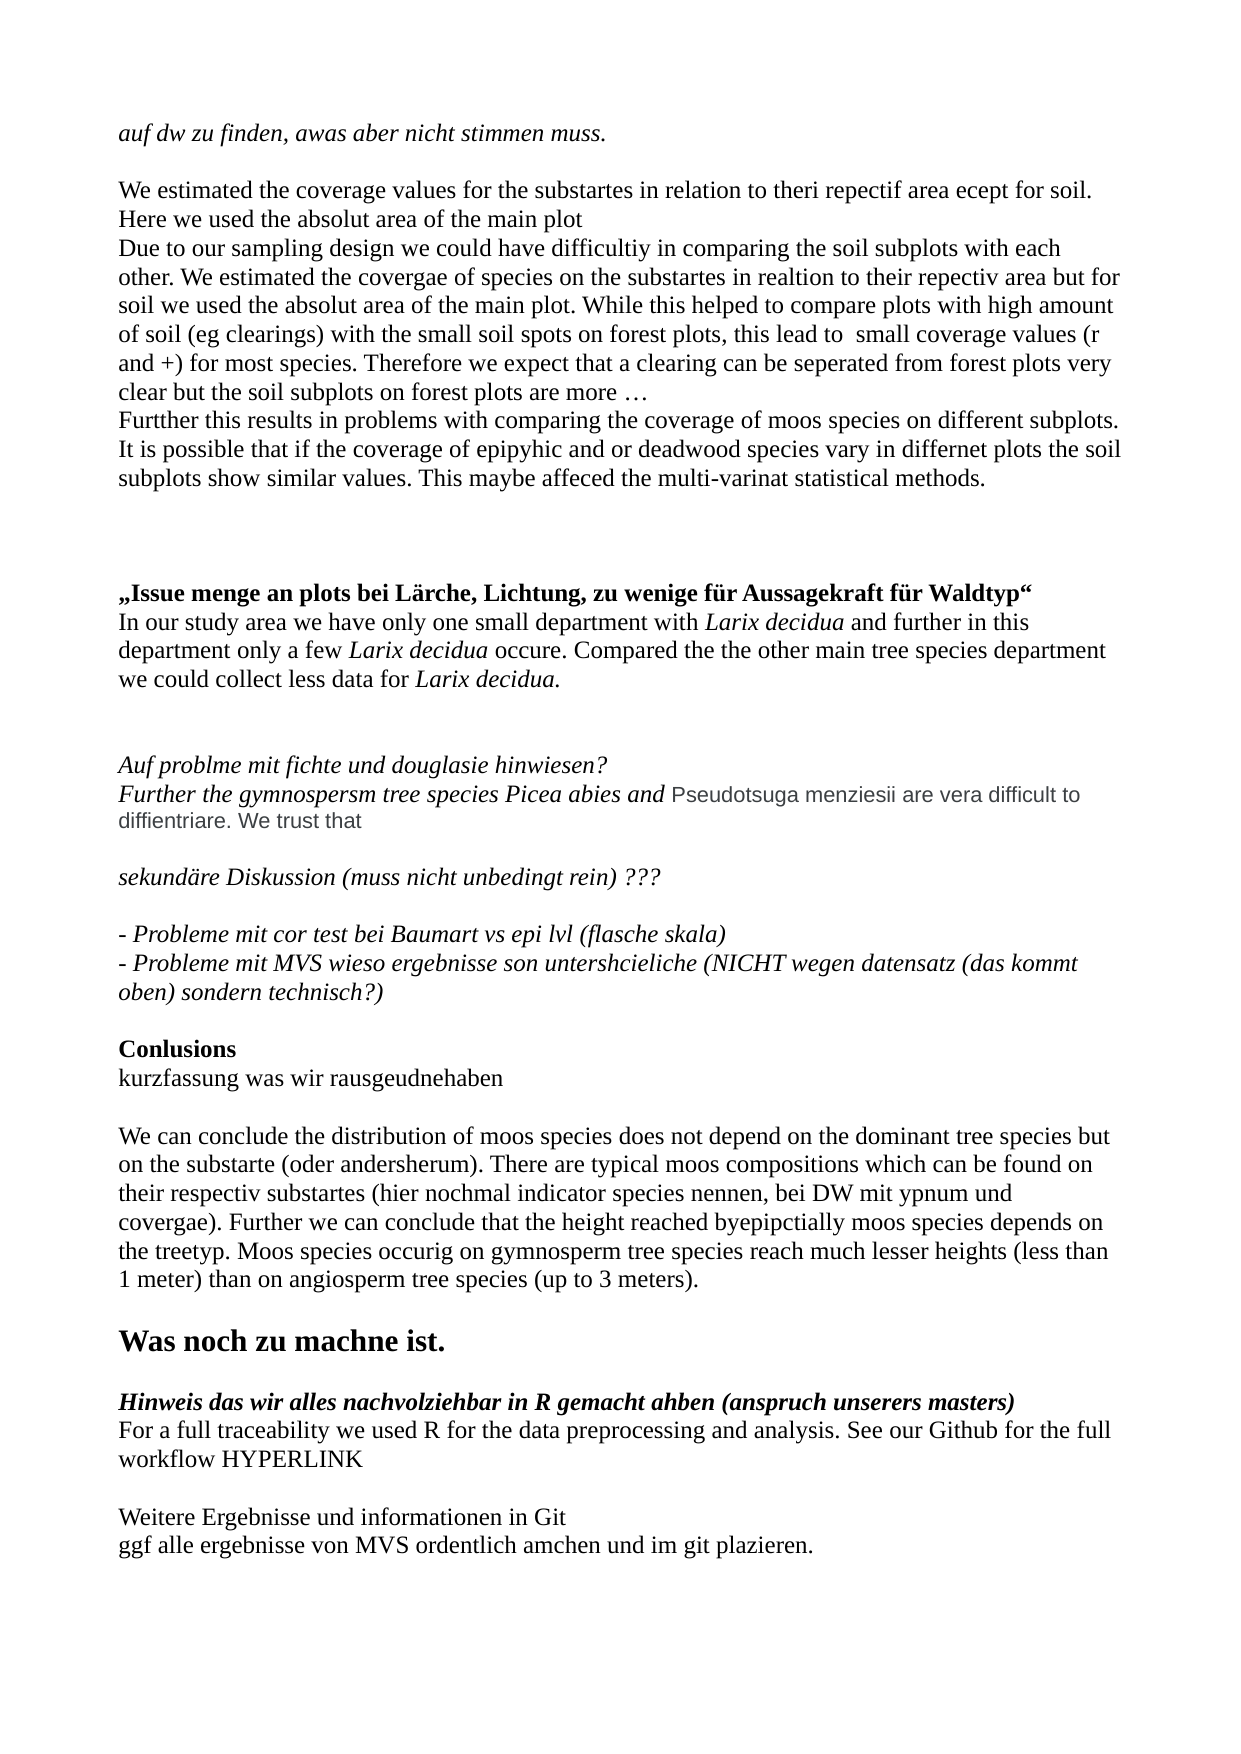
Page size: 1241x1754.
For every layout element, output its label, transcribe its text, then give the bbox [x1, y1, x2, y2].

text Hinweis das wir alles nachvolziehbar in R gemacht ahben (anspruch unserers masters) [118, 1387, 1122, 1416]
text We estimated the coverage values for the substartes in relation to theri repectif area ecept for soil. Here we used the absolut area of the main plot [118, 176, 1122, 233]
text In our study area we have only one small department with Larix decidua and further in this department only a few Larix decidua occure. Compared the the other main tree species department we could collect less data for Larix decidua. [118, 607, 1122, 693]
text „Issue menge an plots bei Lärche, Lichtung, zu wenige für Aussagekraft für Waldtyp“ [118, 578, 1122, 607]
text Conlusions [118, 1034, 1122, 1063]
text We can conclude the distribution of moos species does not depend on the dominant tree species but on the substarte (oder andersherum). There are typical moos compositions which can be found on their respectiv substartes (hier nochmal indicator species nennen, bei DW mit ypnum und covergae). Further we can conclude that the height reached byepipctially moos species depends on the treetyp. Moos species occurig on gymnosperm tree species reach much lesser heights (less than 1 meter) than on angiosperm tree species (up to 3 meters). [118, 1121, 1122, 1293]
text Auf problme mit fichte und douglasie hinwiesen? [118, 751, 1122, 779]
text - Probleme mit cor test bei Baumart vs epi lvl (flasche skala) [118, 919, 1122, 948]
text ggf alle ergebnisse von MVS ordentlich amchen und im git plazieren. [118, 1531, 1122, 1559]
text Due to our sampling design we could have difficultiy in comparing the soil subplots with each other. We estimated the covergae of species on the substartes in realtion to their repectiv area but for soil we used the absolut area of the main plot. While this helped to compare plots with high amount of soil (eg clearings) with the small soil spots on forest plots, this lead to small coverage values (r and +) for most species. Therefore we expect that a clearing can be seperated from forest plots very clear but the soil subplots on forest plots are more … [118, 233, 1122, 406]
text Was noch zu machne ist. [118, 1322, 1122, 1358]
text sekundäre Diskussion (muss nicht unbedingt rein) ??? [118, 862, 1122, 891]
text For a full traceability we used R for the data preprocessing and analysis. See our Github for the full workflow HYPERLINK [118, 1416, 1122, 1473]
text auf dw zu finden, awas aber nicht stimmen muss. [118, 118, 1122, 147]
text Weitere Ergebnisse und informationen in Git [118, 1502, 1122, 1531]
text kurzfassung was wir rausgeudnehaben [118, 1063, 1122, 1092]
text - Probleme mit MVS wieso ergebnisse son untershcieliche (NICHT wegen datensatz (das kommt oben) sondern technisch?) [118, 948, 1122, 1006]
text Furtther this results in problems with comparing the coverage of moos species on different subplots. It is possible that if the coverage of epipyhic and or deadwood species vary in differnet plots the soil subplots show similar values. This maybe affeced the multi-varinat statistical methods. [118, 406, 1122, 492]
text Further the gymnospersm tree species Picea abies and Pseudotsuga menziesii are vera difficult to diffientriare. We trust that [118, 779, 1122, 833]
